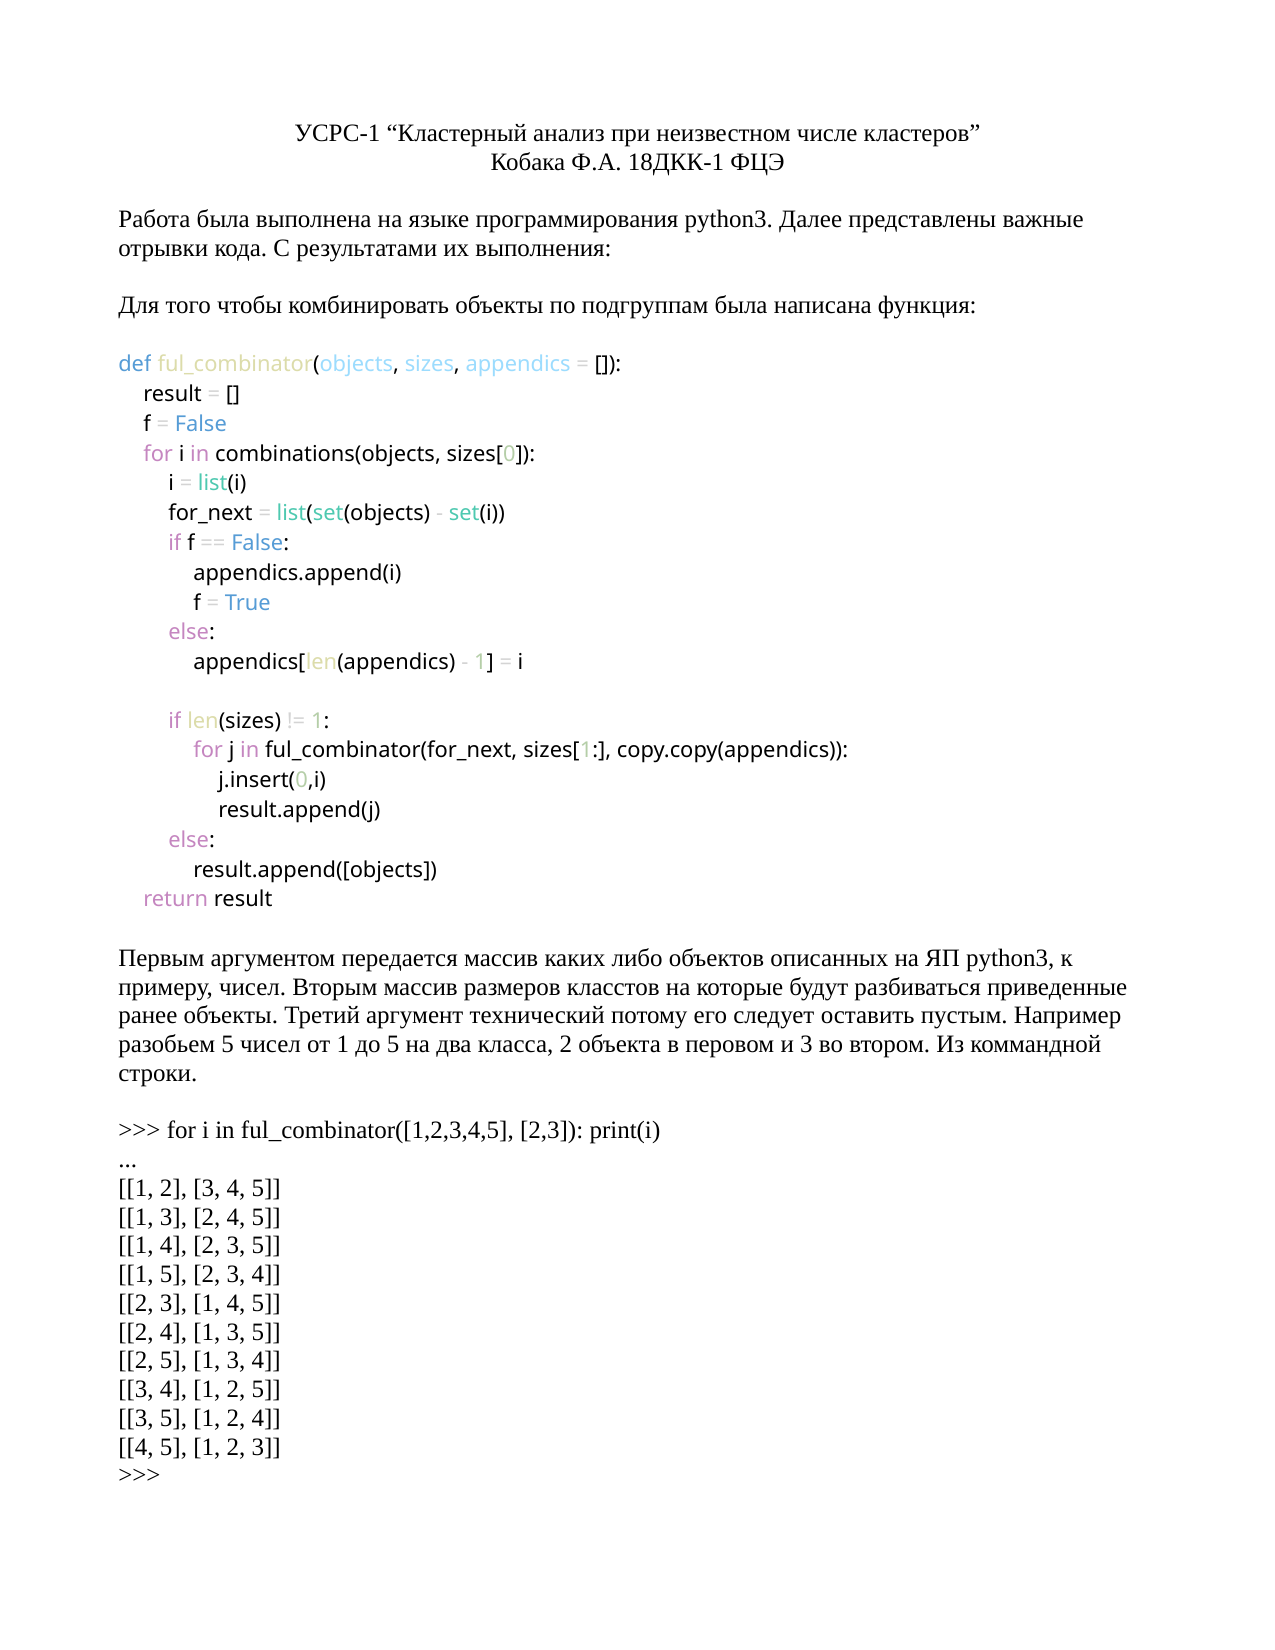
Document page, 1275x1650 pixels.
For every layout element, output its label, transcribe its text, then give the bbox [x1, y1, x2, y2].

text result.append([objects]) [118, 853, 1157, 883]
text Для того чтобы комбинировать объекты по подгруппам была написана функция: [118, 291, 1157, 319]
text Работа была выполнена на языке программирования python3. Далее представлены важные отрывки кода. С результатами их выполнения: [118, 204, 1157, 262]
text ... [118, 1144, 1157, 1173]
text [[1, 2], [3, 4, 5]] [118, 1173, 1157, 1202]
text else: [118, 824, 1157, 853]
text [[2, 3], [1, 4, 5]] [118, 1288, 1157, 1317]
text [[2, 5], [1, 3, 4]] [118, 1345, 1157, 1374]
text f = True [118, 586, 1157, 616]
text [[3, 4], [1, 2, 5]] [118, 1374, 1157, 1403]
text [[1, 5], [2, 3, 4]] [118, 1259, 1157, 1288]
text else: [118, 616, 1157, 646]
text j.insert(0,i) [118, 764, 1157, 794]
text [[3, 5], [1, 2, 4]] [118, 1403, 1157, 1432]
text for i in combinations(objects, sizes[0]): [118, 437, 1157, 467]
text УСРС-1 “Кластерный анализ при неизвестном числе кластеров” [118, 118, 1157, 147]
text f = False [118, 408, 1157, 437]
text for j in ful_combinator(for_next, sizes[1:], copy.copy(appendics)): [118, 734, 1157, 764]
text def ful_combinator(objects, sizes, appendics = []): [118, 348, 1157, 378]
text result = [] [118, 378, 1157, 408]
text return result [118, 883, 1157, 913]
text Кобака Ф.А. 18ДКК-1 ФЦЭ [118, 147, 1157, 176]
text [[1, 3], [2, 4, 5]] [118, 1202, 1157, 1230]
text appendics[len(appendics) - 1] = i [118, 646, 1157, 676]
text >>> for i in ful_combinator([1,2,3,4,5], [2,3]): print(i) [118, 1115, 1157, 1144]
text if len(sizes) != 1: [118, 704, 1157, 734]
text i = list(i) [118, 467, 1157, 497]
text [[2, 4], [1, 3, 5]] [118, 1317, 1157, 1345]
text >>> [118, 1460, 1157, 1489]
text for_next = list(set(objects) - set(i)) [118, 497, 1157, 527]
text result.append(j) [118, 794, 1157, 824]
text [[4, 5], [1, 2, 3]] [118, 1432, 1157, 1460]
text [[1, 4], [2, 3, 5]] [118, 1230, 1157, 1259]
text if f == False: [118, 527, 1157, 557]
text Первым аргументом передается массив каких либо объектов описанных на ЯП python3, к примеру, чисел. Вторым массив размеров класстов на которые будут разбиваться приведенные ранее объекты. Третий аргумент технический потому его следует оставить пустым. Например разобьем 5 чисел от 1 до 5 на два класса, 2 объекта в перовом и 3 во втором. Из коммандной строки. [118, 943, 1157, 1087]
text appendics.append(i) [118, 557, 1157, 586]
